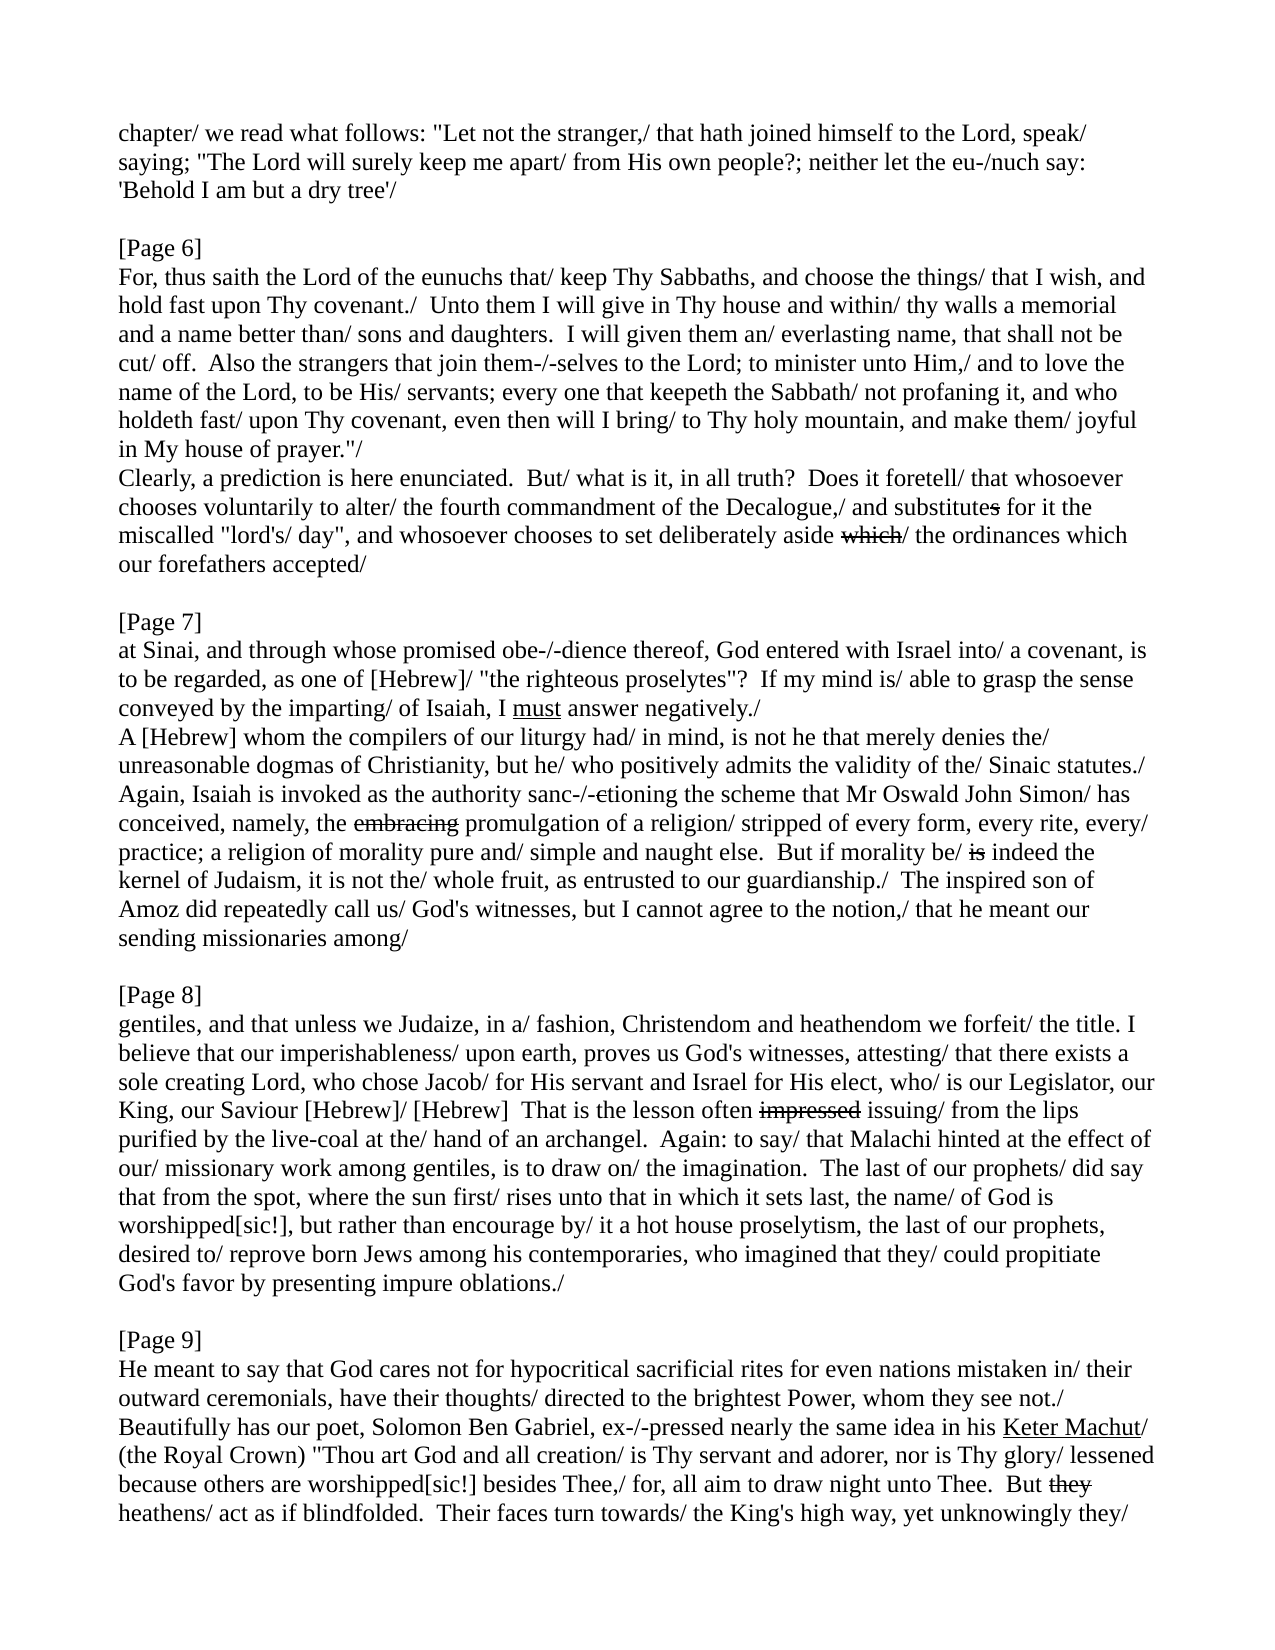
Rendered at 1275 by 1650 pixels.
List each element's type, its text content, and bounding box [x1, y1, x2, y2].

text For, thus saith the Lord of the eunuchs that/ keep Thy Sabbaths, and choose the things/ that I wish, and hold fast upon Thy covenant./ Unto them I will give in Thy house and within/ thy walls a memorial and a name better than/ sons and daughters. I will given them an/ everlasting name, that shall not be cut/ off. Also the strangers that join them-/-selves to the Lord; to minister unto Him,/ and to love the name of the Lord, to be His/ servants; every one that keepeth the Sabbath/ not profaning it, and who holdeth fast/ upon Thy covenant, even then will I bring/ to Thy holy mountain, and make them/ joyful in My house of prayer."/ [118, 262, 1157, 463]
text Clearly, a prediction is here enunciated. But/ what is it, in all truth? Does it foretell/ that whosoever chooses voluntarily to alter/ the fourth commandment of the Decalogue,/ and substitutes for it the miscalled "lord's/ day", and whosoever chooses to set deliberately aside which/ the ordinances which our forefathers accepted/ [118, 463, 1157, 578]
text gentiles, and that unless we Judaize, in a/ fashion, Christendom and heathendom we forfeit/ the title. I believe that our imperishableness/ upon earth, proves us God's witnesses, attesting/ that there exists a sole creating Lord, who chose Jacob/ for His servant and Israel for His elect, who/ is our Legislator, our King, our Saviour [Hebrew]/ [Hebrew] That is the lesson often impressed issuing/ from the lips purified by the live-coal at the/ hand of an archangel. Again: to say/ that Malachi hinted at the effect of our/ missionary work among gentiles, is to draw on/ the imagination. The last of our prophets/ did say that from the spot, where the sun first/ rises unto that in which it sets last, the name/ of God is worshipped[sic!], but rather than encourage by/ it a hot house proselytism, the last of our prophets, desired to/ reprove born Jews among his contemporaries, who imagined that they/ could propitiate God's favor by presenting impure oblations./ [118, 1009, 1157, 1297]
text [Page 6] [118, 233, 1157, 262]
text [Page 9] [118, 1326, 1157, 1354]
text chapter/ we read what follows: "Let not the stranger,/ that hath joined himself to the Lord, speak/ saying; "The Lord will surely keep me apart/ from His own people?; neither let the eu-/nuch say: 'Behold I am but a dry tree'/ [118, 118, 1157, 204]
text [Page 8] [118, 981, 1157, 1009]
text He meant to say that God cares not for hypocritical sacrificial rites for even nations mistaken in/ their outward ceremonials, have their thoughts/ directed to the brightest Power, whom they see not./ Beautifully has our poet, Solomon Ben Gabriel, ex-/-pressed nearly the same idea in his Keter Machut/ (the Royal Crown) "Thou art God and all creation/ is Thy servant and adorer, nor is Thy glory/ lessened because others are worshipped[sic!] besides Thee,/ for, all aim to draw night unto Thee. But they heathens/ act as if blindfolded. Their faces turn towards/ the King's high way, yet unknowingly they/ [118, 1354, 1157, 1527]
text Again, Isaiah is invoked as the authority sanc-/-ctioning the scheme that Mr Oswald John Simon/ has conceived, namely, the embracing promulgation of a religion/ stripped of every form, every rite, every/ practice; a religion of morality pure and/ simple and naught else. But if morality be/ is indeed the kernel of Judaism, it is not the/ whole fruit, as entrusted to our guardianship./ The inspired son of Amoz did repeatedly call us/ God's witnesses, but I cannot agree to the notion,/ that he meant our sending missionaries among/ [118, 779, 1157, 952]
text at Sinai, and through whose promised obe-/-dience thereof, God entered with Israel into/ a covenant, is to be regarded, as one of [Hebrew]/ "the righteous proselytes"? If my mind is/ able to grasp the sense conveyed by the imparting/ of Isaiah, I must answer negatively./ [118, 636, 1157, 722]
text [Page 7] [118, 607, 1157, 636]
text A [Hebrew] whom the compilers of our liturgy had/ in mind, is not he that merely denies the/ unreasonable dogmas of Christianity, but he/ who positively admits the validity of the/ Sinaic statutes./ [118, 722, 1157, 779]
